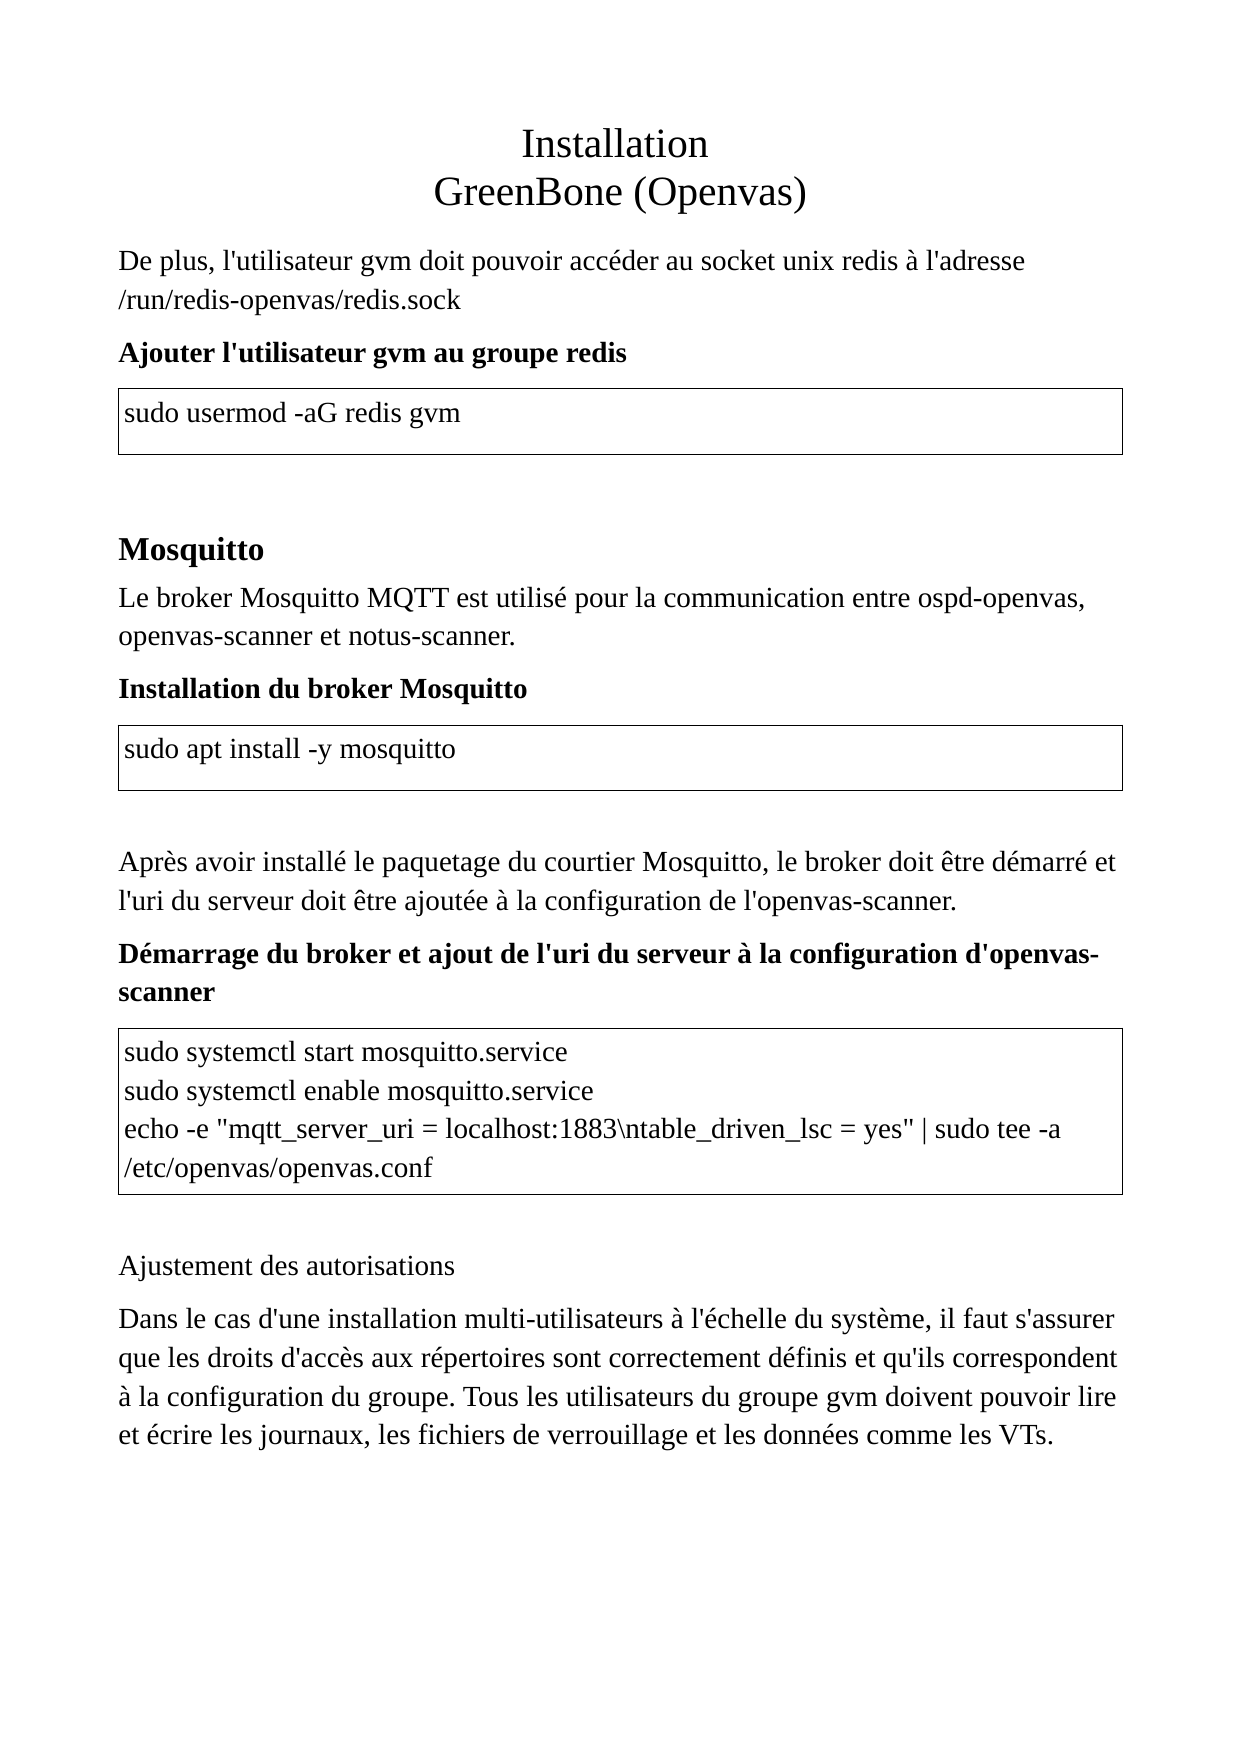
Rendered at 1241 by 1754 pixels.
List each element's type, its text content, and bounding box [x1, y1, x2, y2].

table_header sudo systemctl start mosquitto.service sudo systemctl enable mosquitto.service echo -e "mqtt_server_uri = localhost:1883\ntable_driven_lsc = yes" | sudo tee -a /etc/openvas/openvas.conf [119, 1029, 1122, 1194]
text Ajustement des autorisations [118, 1248, 1122, 1282]
text Installation du broker Mosquitto [118, 671, 1122, 705]
subtitle Mosquitto [118, 529, 1122, 567]
text Dans le cas d'une installation multi-utilisateurs à l'échelle du système, il faut s'assurer que les droits d'accès aux répertoires sont correctement définis et qu'ils correspondent à la configuration du groupe. Tous les utilisateurs du groupe gvm doivent pouvoir lire et écrire les journaux, les fichiers de verrouillage et les données comme les VTs. [118, 1302, 1122, 1451]
text Ajouter l'utilisateur gvm au groupe redis [118, 335, 1122, 369]
text De plus, l'utilisateur gvm doit pouvoir accéder au socket unix redis à l'adresse /run/redis-openvas/redis.sock [118, 243, 1122, 316]
text Après avoir installé le paquetage du courtier Mosquitto, le broker doit être démarré et l'uri du serveur doit être ajoutée à la configuration de l'openvas-scanner. [118, 844, 1122, 916]
table_header sudo usermod -aG redis gvm [119, 389, 1122, 454]
text Démarrage du broker et ajout de l'uri du serveur à la configuration d'openvas-scanner [118, 936, 1122, 1008]
text Le broker Mosquitto MQTT est utilisé pour la communication entre ospd-openvas, openvas-scanner et notus-scanner. [118, 580, 1122, 652]
table_header sudo apt install -y mosquitto [119, 726, 1122, 790]
